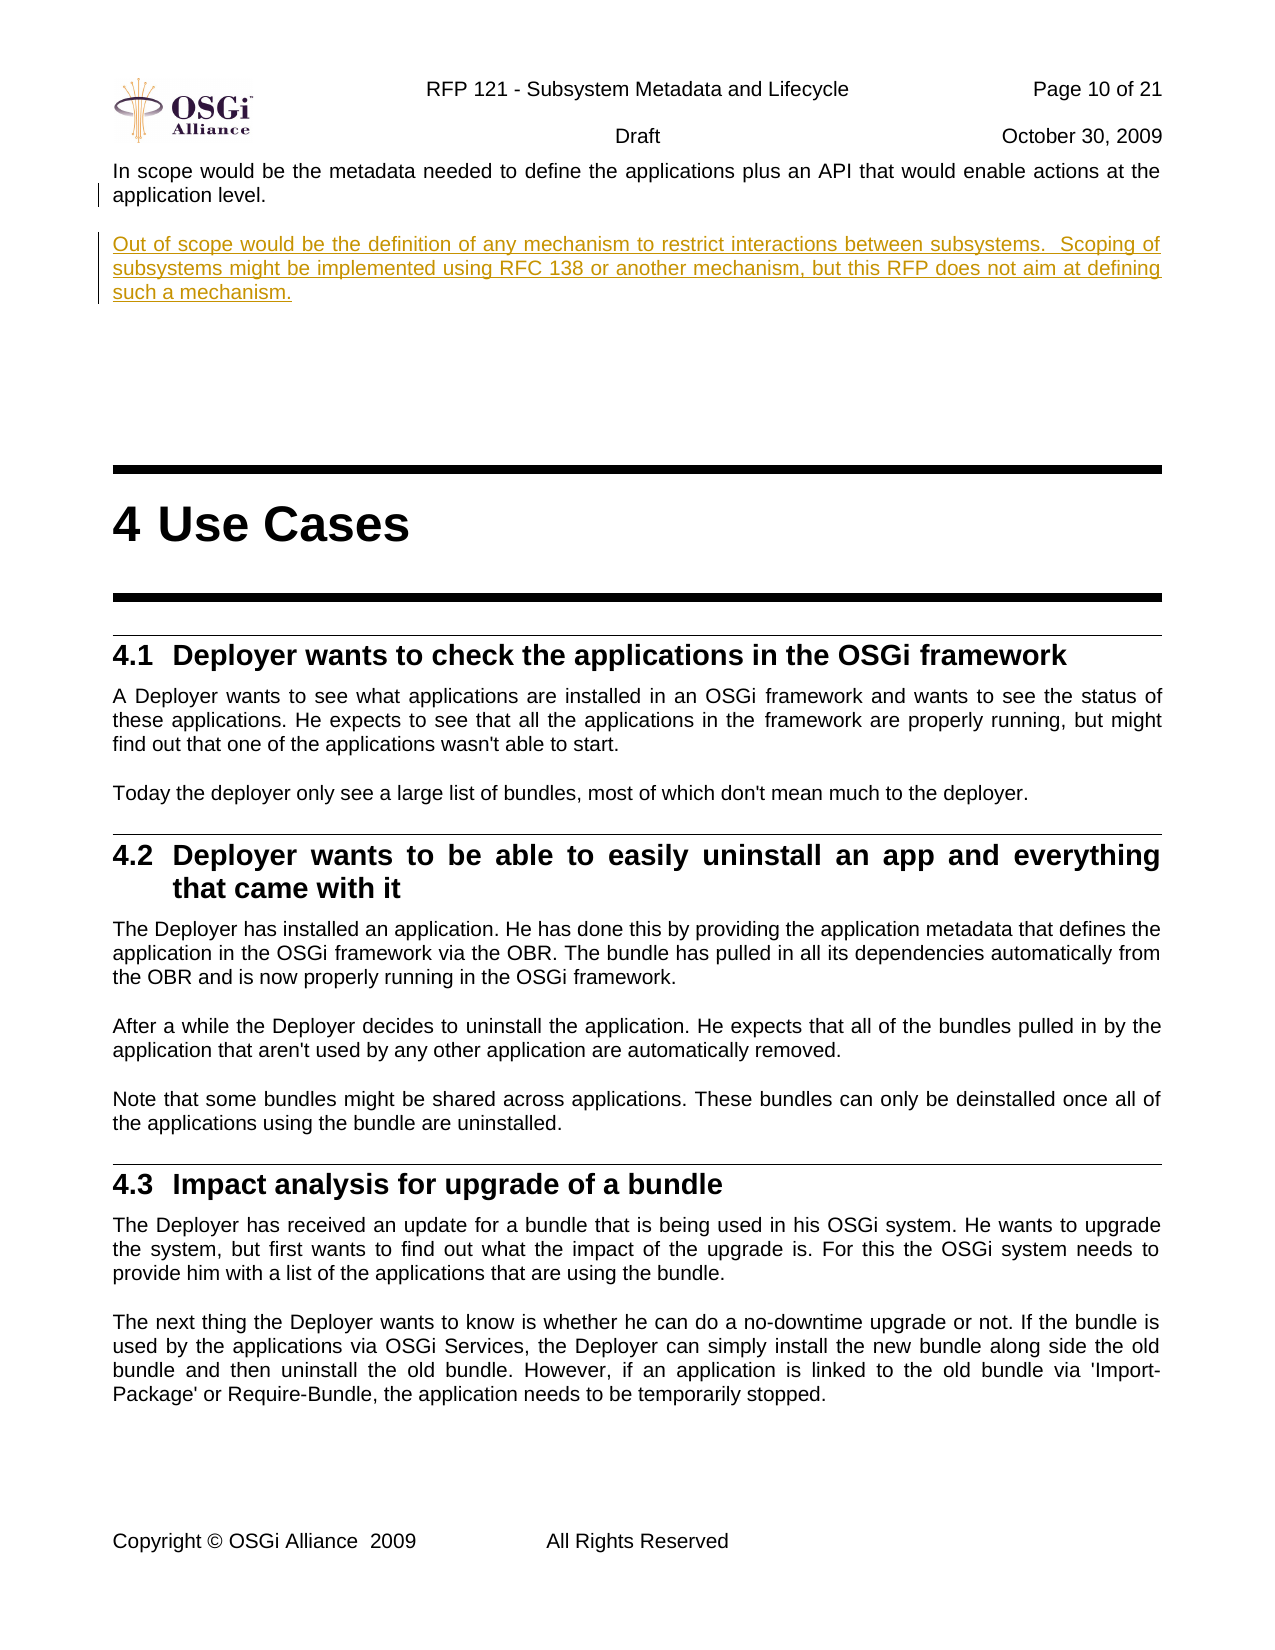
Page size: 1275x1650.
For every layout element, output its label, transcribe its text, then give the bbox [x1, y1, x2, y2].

text Today the deployer only see a large list of bundles, most of which don't mean much to the deployer. [112, 781, 1162, 805]
text Note that some bundles might be shared across applications. These bundles can only be deinstalled once all of the applications using the bundle are uninstalled. [112, 1087, 1162, 1135]
text After a while the Deployer decides to uninstall the application. He expects that all of the bundles pulled in by the application that aren't used by any other application are automatically removed. [112, 1014, 1162, 1062]
text The Deployer has received an update for a bundle that is being used in his OSGi system. He wants to upgrade the system, but first wants to find out what the impact of the upgrade is. For this the OSGi system needs to provide him with a list of the applications that are using the bundle. [112, 1213, 1162, 1285]
text The next thing the Deployer wants to know is whether he can do a no-downtime upgrade or not. If the bundle is used by the applications via OSGi Services, the Deployer can simply install the new bundle along side the old bundle and then uninstall the old bundle. However, if an application is linked to the old bundle via 'Import-Package' or Require-Bundle, the application needs to be temporarily stopped. [112, 1310, 1162, 1406]
picture [114, 78, 254, 143]
subtitle Use Cases [112, 466, 1162, 602]
text A Deployer wants to see what applications are installed in an OSGi framework and wants to see the status of these applications. He expects to see that all the applications in the framework are properly running, but might find out that one of the applications wasn't able to start. [112, 684, 1162, 756]
subtitle Deployer wants to be able to easily uninstall an app and everything that came with it [112, 835, 1162, 904]
text In scope would be the metadata needed to define the applications plus an API that would enable actions at the application level. [112, 159, 1162, 207]
text such a mechanism. [112, 278, 1162, 304]
text Out of scope would be the definition of any mechanism to restrict interactions between subsystems. Scoping of subsystems might be implemented using RFC 138 or another mechanism, but this RFP does not aim at defining [112, 232, 1162, 277]
subtitle Impact analysis for upgrade of a bundle [112, 1165, 1162, 1201]
text The Deployer has installed an application. He has done this by providing the application metadata that defines the application in the OSGi framework via the OBR. The bundle has pulled in all its dependencies automatically from the OBR and is now properly running in the OSGi framework. [112, 917, 1162, 989]
subtitle Deployer wants to check the applications in the OSGi framework [112, 636, 1162, 672]
